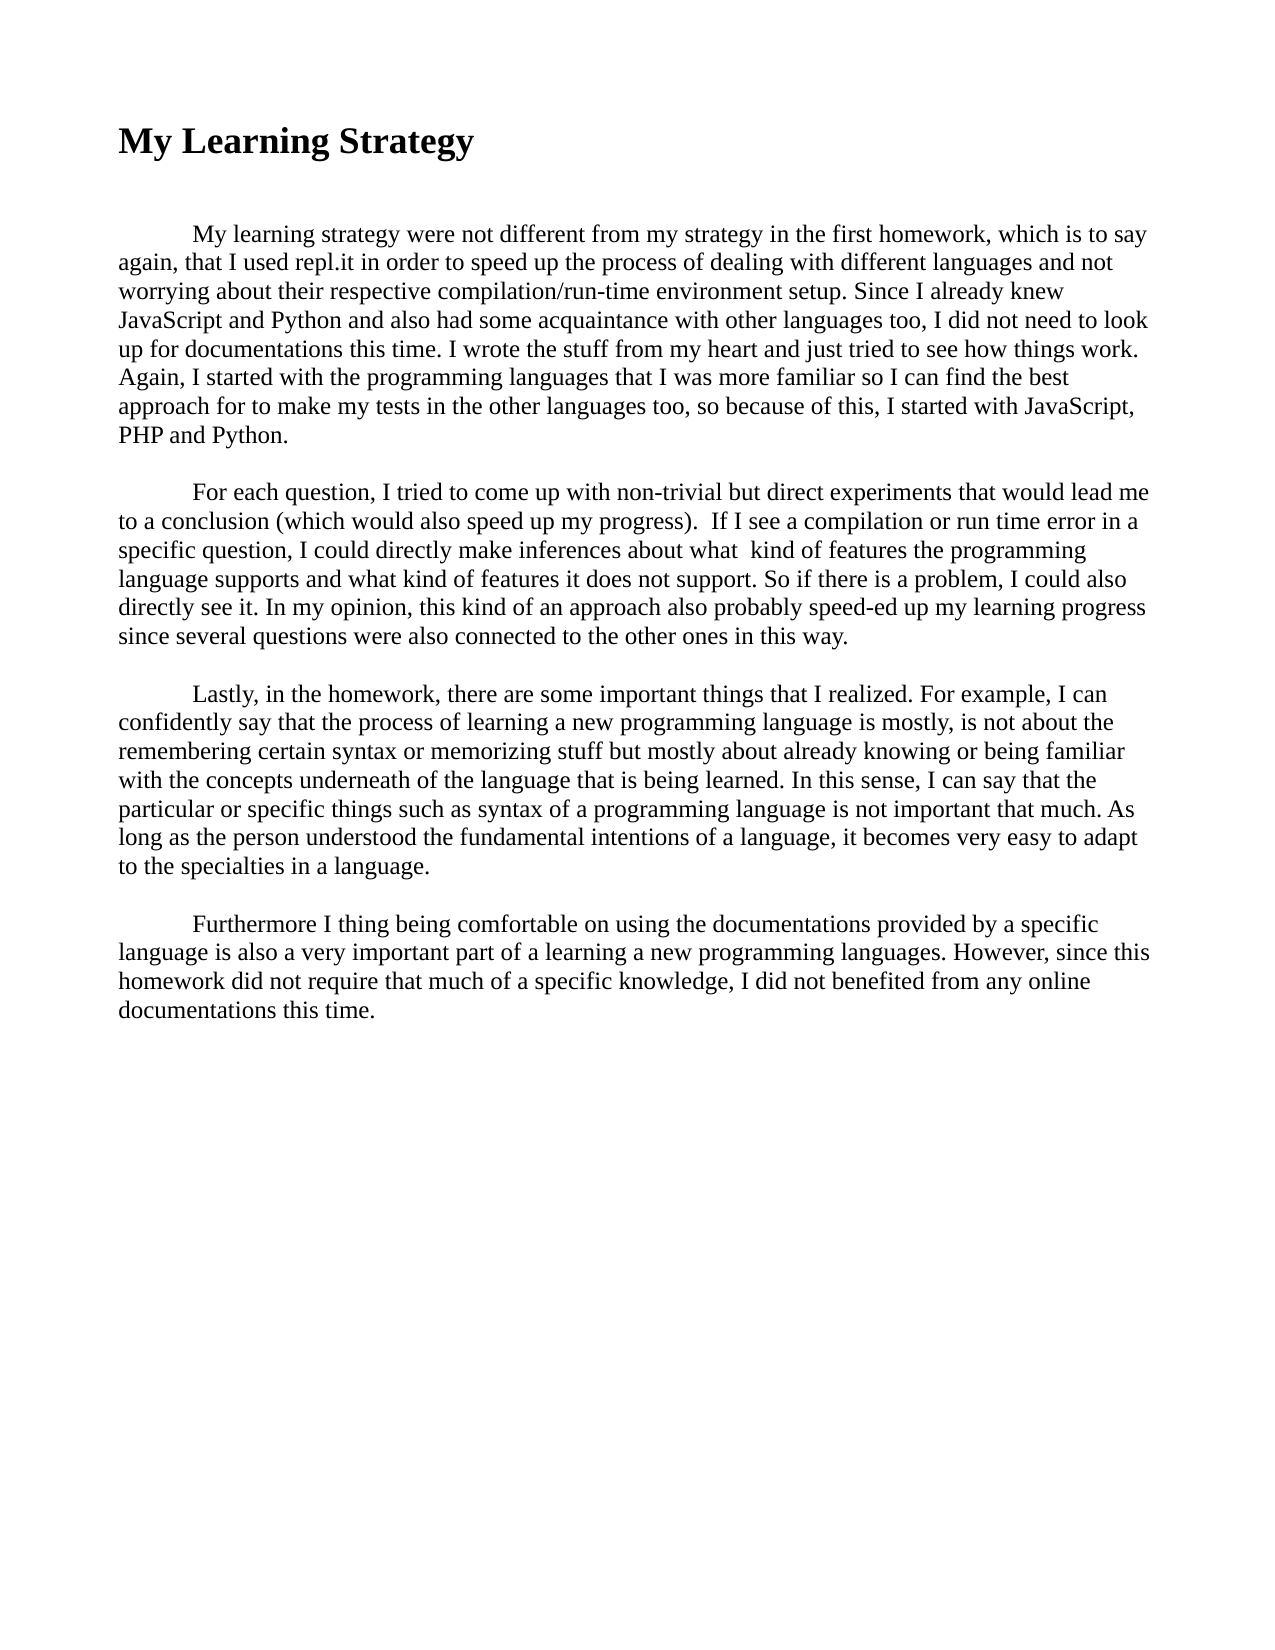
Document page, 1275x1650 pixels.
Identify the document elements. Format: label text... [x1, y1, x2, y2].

text My learning strategy were not different from my strategy in the first homework, which is to say again, that I used repl.it in order to speed up the process of dealing with different languages and not worrying about their respective compilation/run-time environment setup. Since I already knew JavaScript and Python and also had some acquaintance with other languages too, I did not need to look up for documentations this time. I wrote the stuff from my heart and just tried to see how things work. Again, I started with the programming languages that I was more familiar so I can find the best approach for to make my tests in the other languages too, so because of this, I started with JavaScript, PHP and Python. [118, 219, 1157, 449]
text Furthermore I thing being comfortable on using the documentations provided by a specific language is also a very important part of a learning a new programming languages. However, since this homework did not require that much of a specific knowledge, I did not benefited from any online documentations this time. [118, 909, 1157, 1024]
text For each question, I tried to come up with non-trivial but direct experiments that would lead me to a conclusion (which would also speed up my progress). If I see a compilation or run time error in a specific question, I could directly make inferences about what kind of features the programming language supports and what kind of features it does not support. So if there is a problem, I could also directly see it. In my opinion, this kind of an approach also probably speed-ed up my learning progress since several questions were also connected to the other ones in this way. [118, 477, 1157, 650]
text Lastly, in the homework, there are some important things that I realized. For example, I can confidently say that the process of learning a new programming language is mostly, is not about the remembering certain syntax or memorizing stuff but mostly about already knowing or being familiar with the concepts underneath of the language that is being learned. In this sense, I can say that the particular or specific things such as syntax of a programming language is not important that much. As long as the person understood the fundamental intentions of a language, it becomes very easy to adapt to the specialties in a language. [118, 679, 1157, 880]
text My Learning Strategy [118, 118, 1157, 161]
